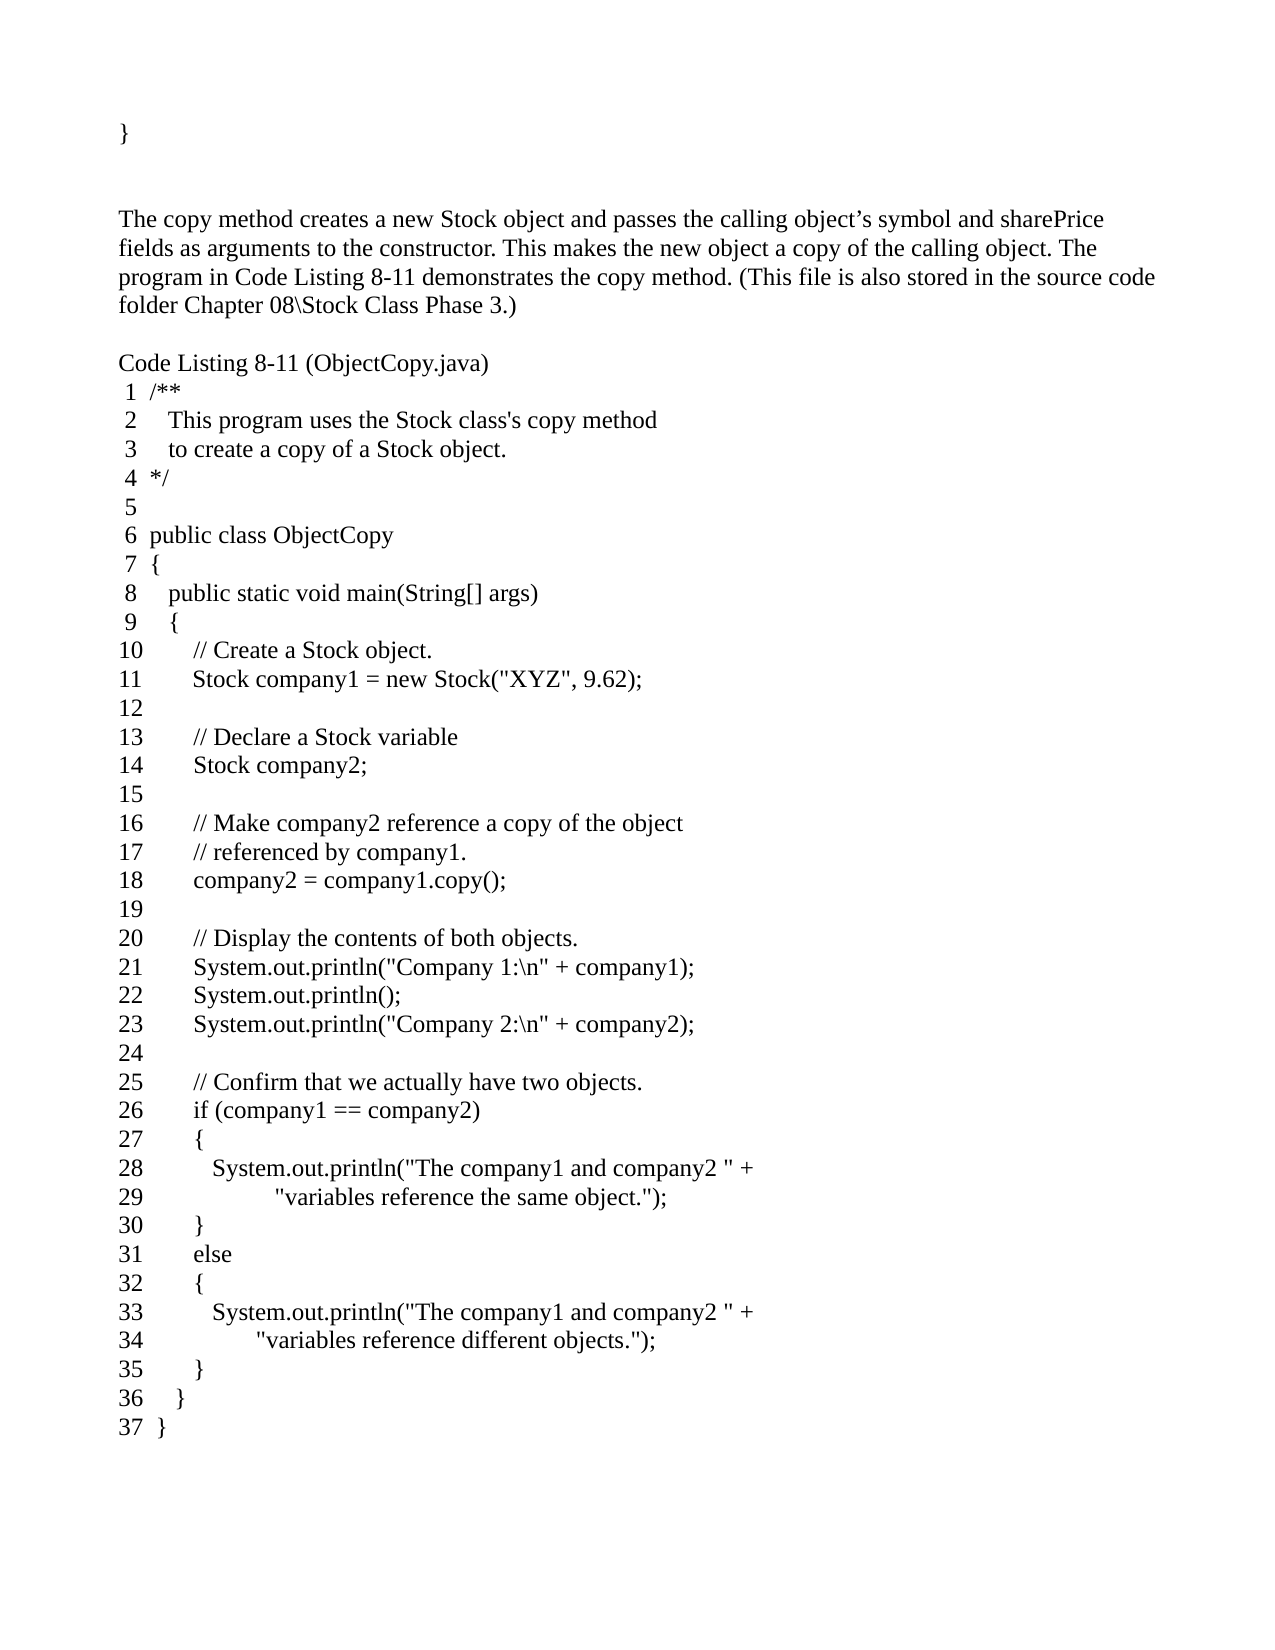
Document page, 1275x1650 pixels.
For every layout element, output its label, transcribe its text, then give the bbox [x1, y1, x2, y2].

text 1 /** [118, 377, 1157, 406]
text 2 This program uses the Stock class's copy method [118, 406, 1157, 434]
text 26 if (company1 == company2) [118, 1096, 1157, 1124]
text 5 [118, 492, 1157, 521]
text 12 [118, 693, 1157, 722]
text 15 [118, 779, 1157, 808]
text The copy method creates a new Stock object and passes the calling object’s symbol and sharePrice fields as arguments to the constructor. This makes the new object a copy of the calling object. The program in Code Listing 8-11 demonstrates the copy method. (This file is also stored in the source code folder Chapter 08\Stock Class Phase 3.) [118, 204, 1157, 319]
text 4 */ [118, 463, 1157, 492]
text 34 "variables reference different objects."); [118, 1326, 1157, 1354]
text 30 } [118, 1211, 1157, 1239]
text 17 // referenced by company1. [118, 837, 1157, 866]
text 14 Stock company2; [118, 751, 1157, 779]
text 31 else [118, 1239, 1157, 1268]
text 11 Stock company1 = new Stock("XYZ", 9.62); [118, 664, 1157, 693]
text 22 System.out.println(); [118, 981, 1157, 1009]
text 7 { [118, 549, 1157, 578]
text } [118, 118, 1157, 147]
text 23 System.out.println("Company 2:\n" + company2); [118, 1009, 1157, 1038]
text 6 public class ObjectCopy [118, 521, 1157, 549]
text 8 public static void main(String[] args) [118, 578, 1157, 607]
text 37 } [118, 1412, 1157, 1441]
text 19 [118, 894, 1157, 923]
text 9 { [118, 607, 1157, 636]
text 16 // Make company2 reference a copy of the object [118, 808, 1157, 837]
text 21 System.out.println("Company 1:\n" + company1); [118, 952, 1157, 981]
text 3 to create a copy of a Stock object. [118, 434, 1157, 463]
text 13 // Declare a Stock variable [118, 722, 1157, 751]
text 10 // Create a Stock object. [118, 636, 1157, 664]
text 33 System.out.println("The company1 and company2 " + [118, 1297, 1157, 1326]
text 20 // Display the contents of both objects. [118, 923, 1157, 952]
text Code Listing 8-11 (ObjectCopy.java) [118, 348, 1157, 377]
text 36 } [118, 1383, 1157, 1412]
text 32 { [118, 1268, 1157, 1297]
text 18 company2 = company1.copy(); [118, 866, 1157, 894]
text 35 } [118, 1354, 1157, 1383]
text 25 // Confirm that we actually have two objects. [118, 1067, 1157, 1096]
text 24 [118, 1038, 1157, 1067]
text 28 System.out.println("The company1 and company2 " + [118, 1153, 1157, 1182]
text 27 { [118, 1124, 1157, 1153]
text 29 "variables reference the same object."); [118, 1182, 1157, 1211]
